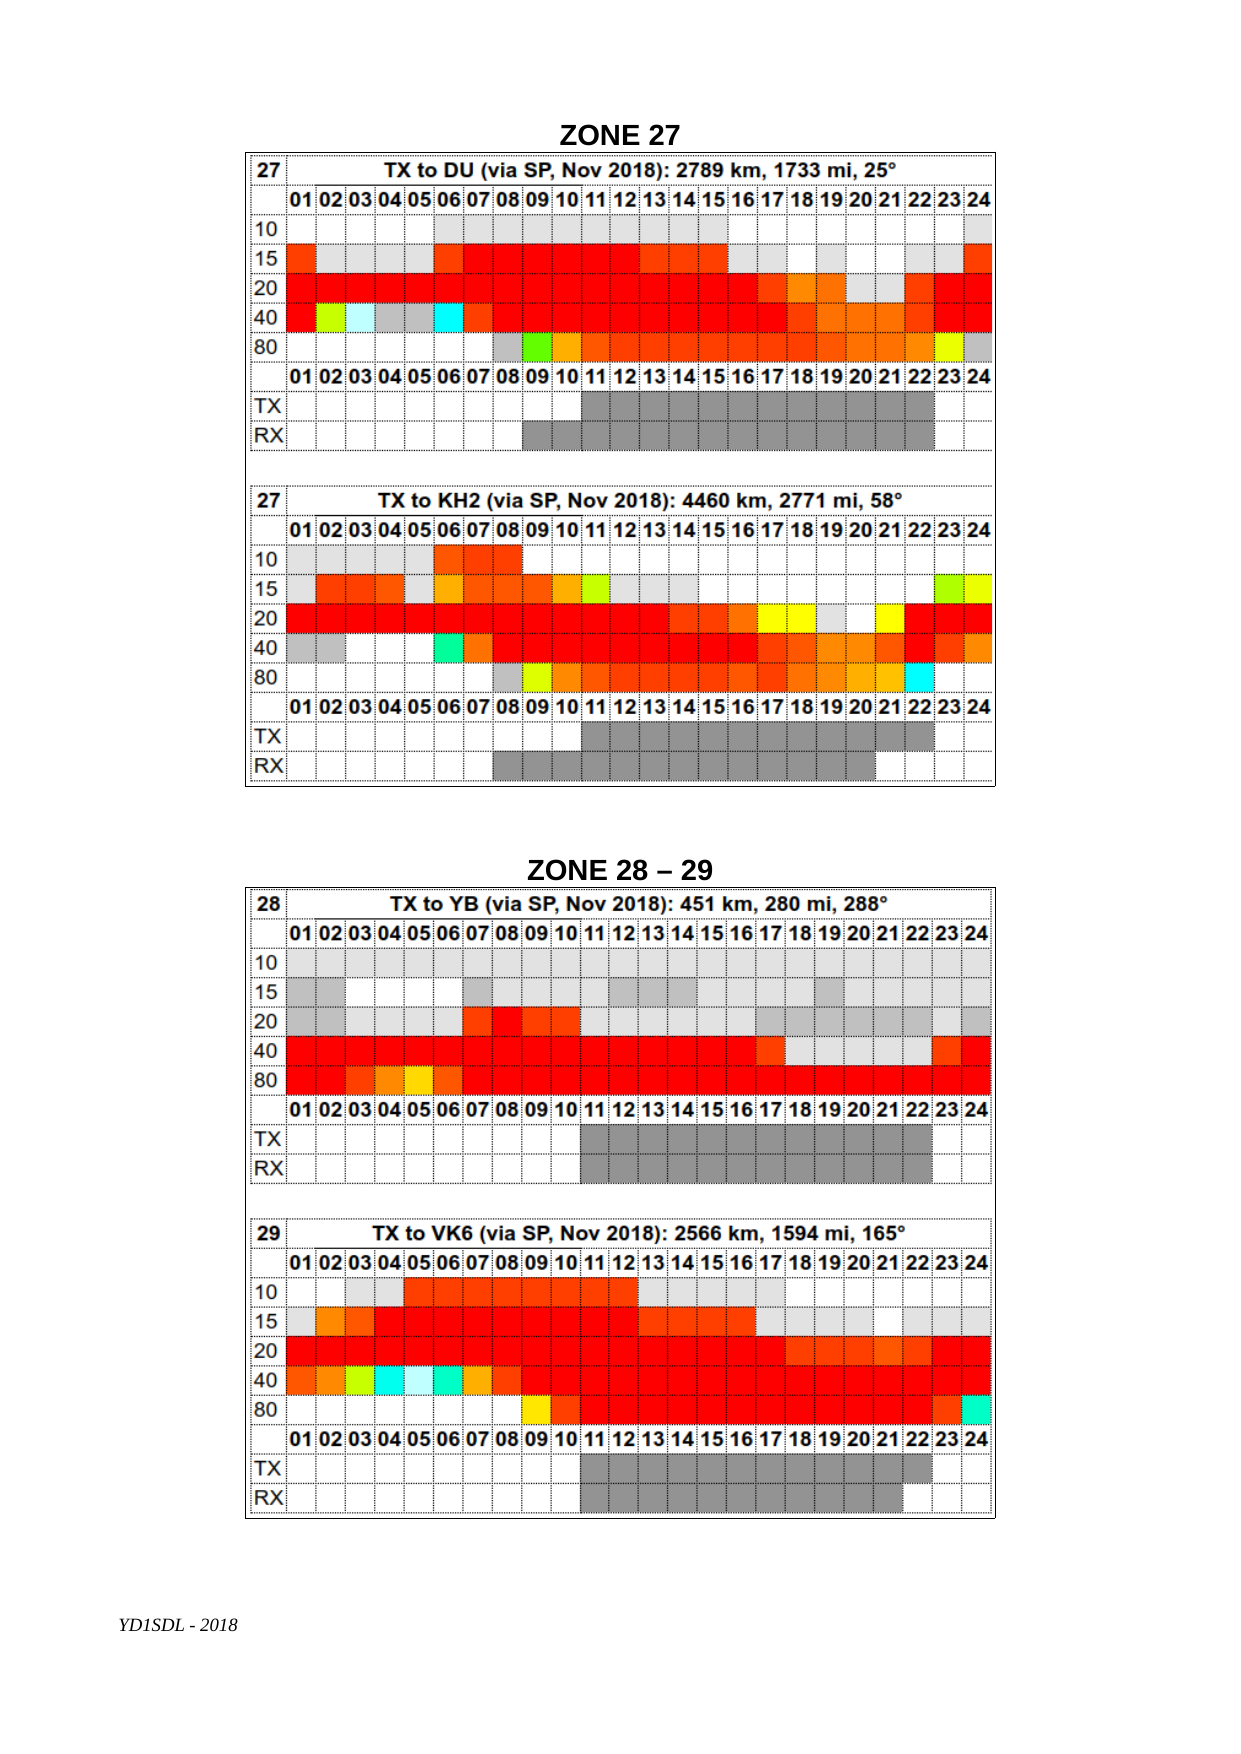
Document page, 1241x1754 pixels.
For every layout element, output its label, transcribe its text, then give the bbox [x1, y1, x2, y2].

text ZONE 27 [118, 118, 1122, 152]
picture [248, 889, 993, 1516]
text ZONE 28 – 29 [118, 853, 1122, 887]
picture [248, 154, 993, 784]
